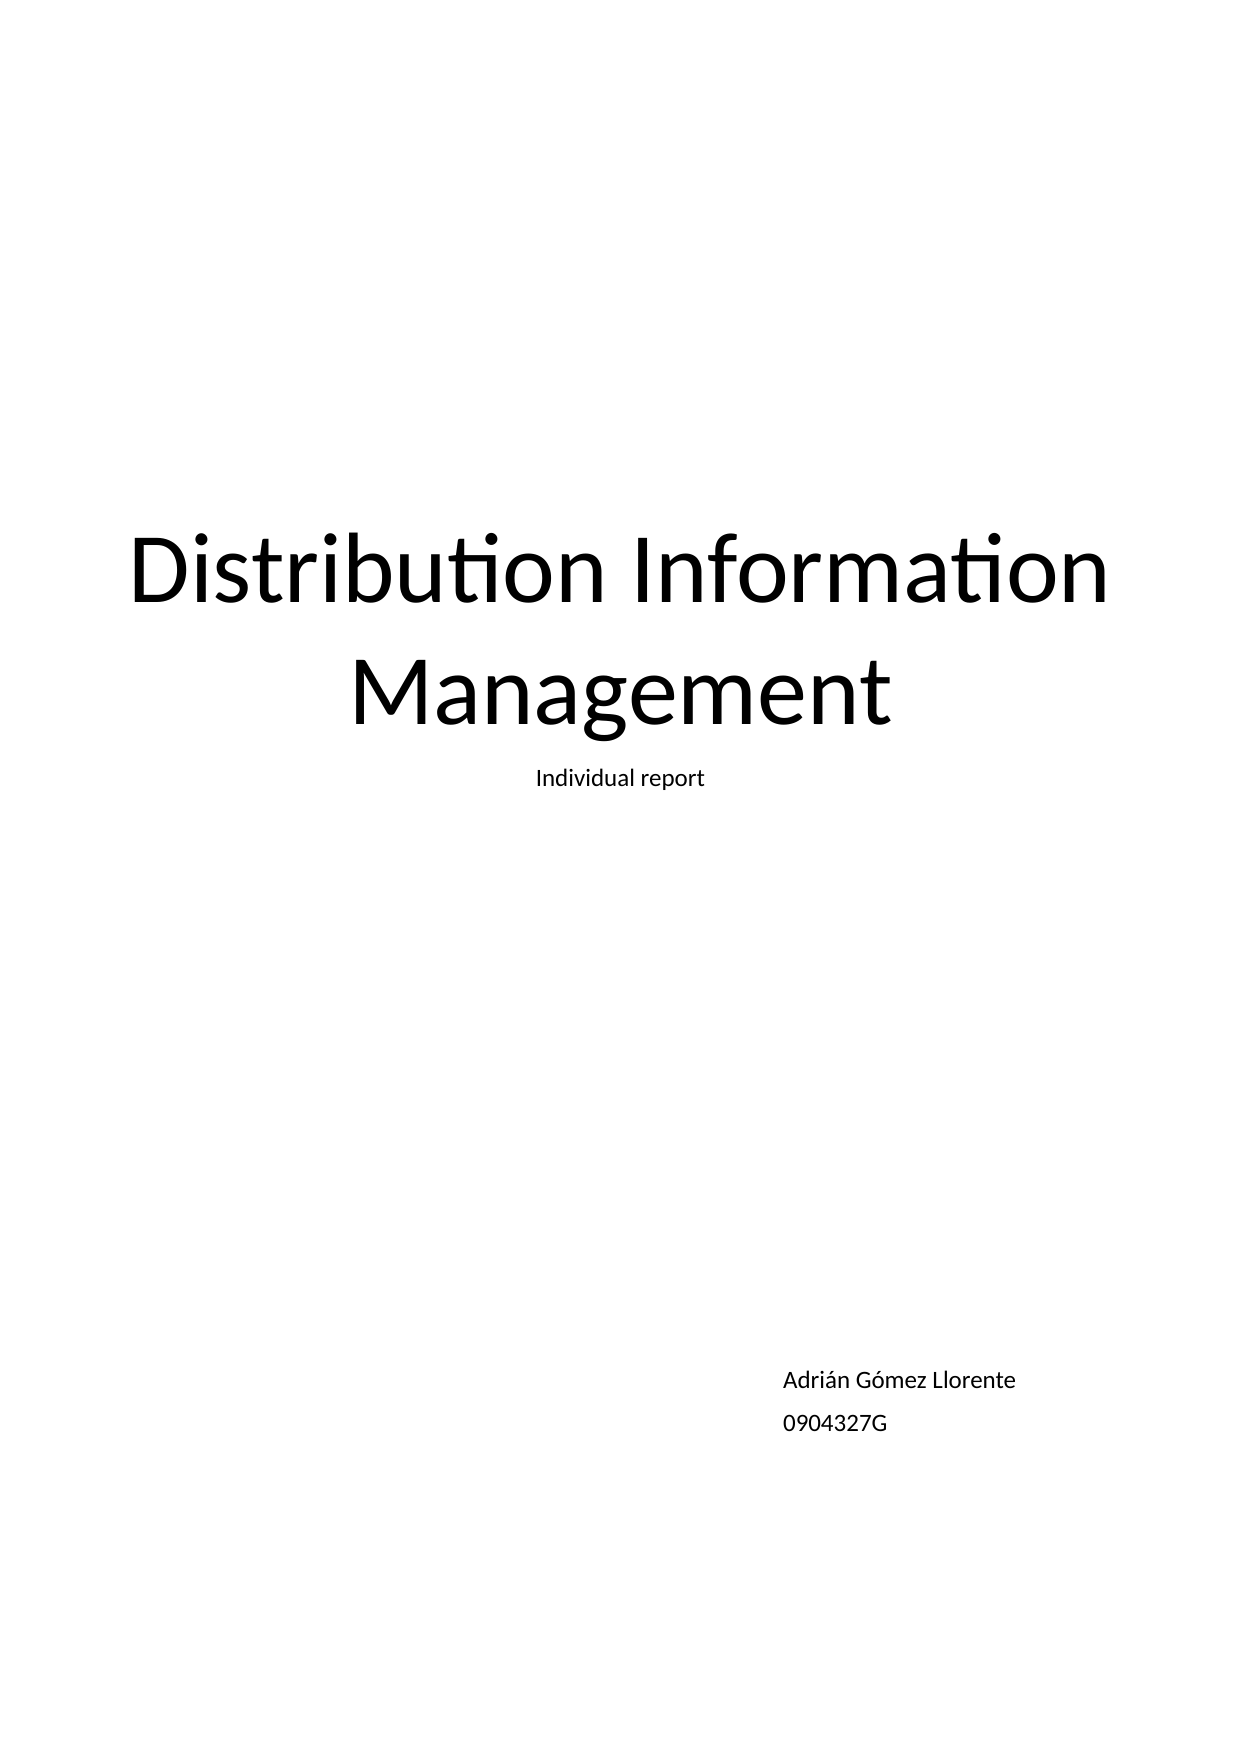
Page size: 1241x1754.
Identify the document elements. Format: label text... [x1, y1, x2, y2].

text Distribution Information Management [118, 505, 1122, 749]
text 0904327G [118, 1407, 1122, 1438]
text Adrián Gómez Llorente [118, 1364, 1122, 1395]
text Individual report [118, 762, 1122, 792]
